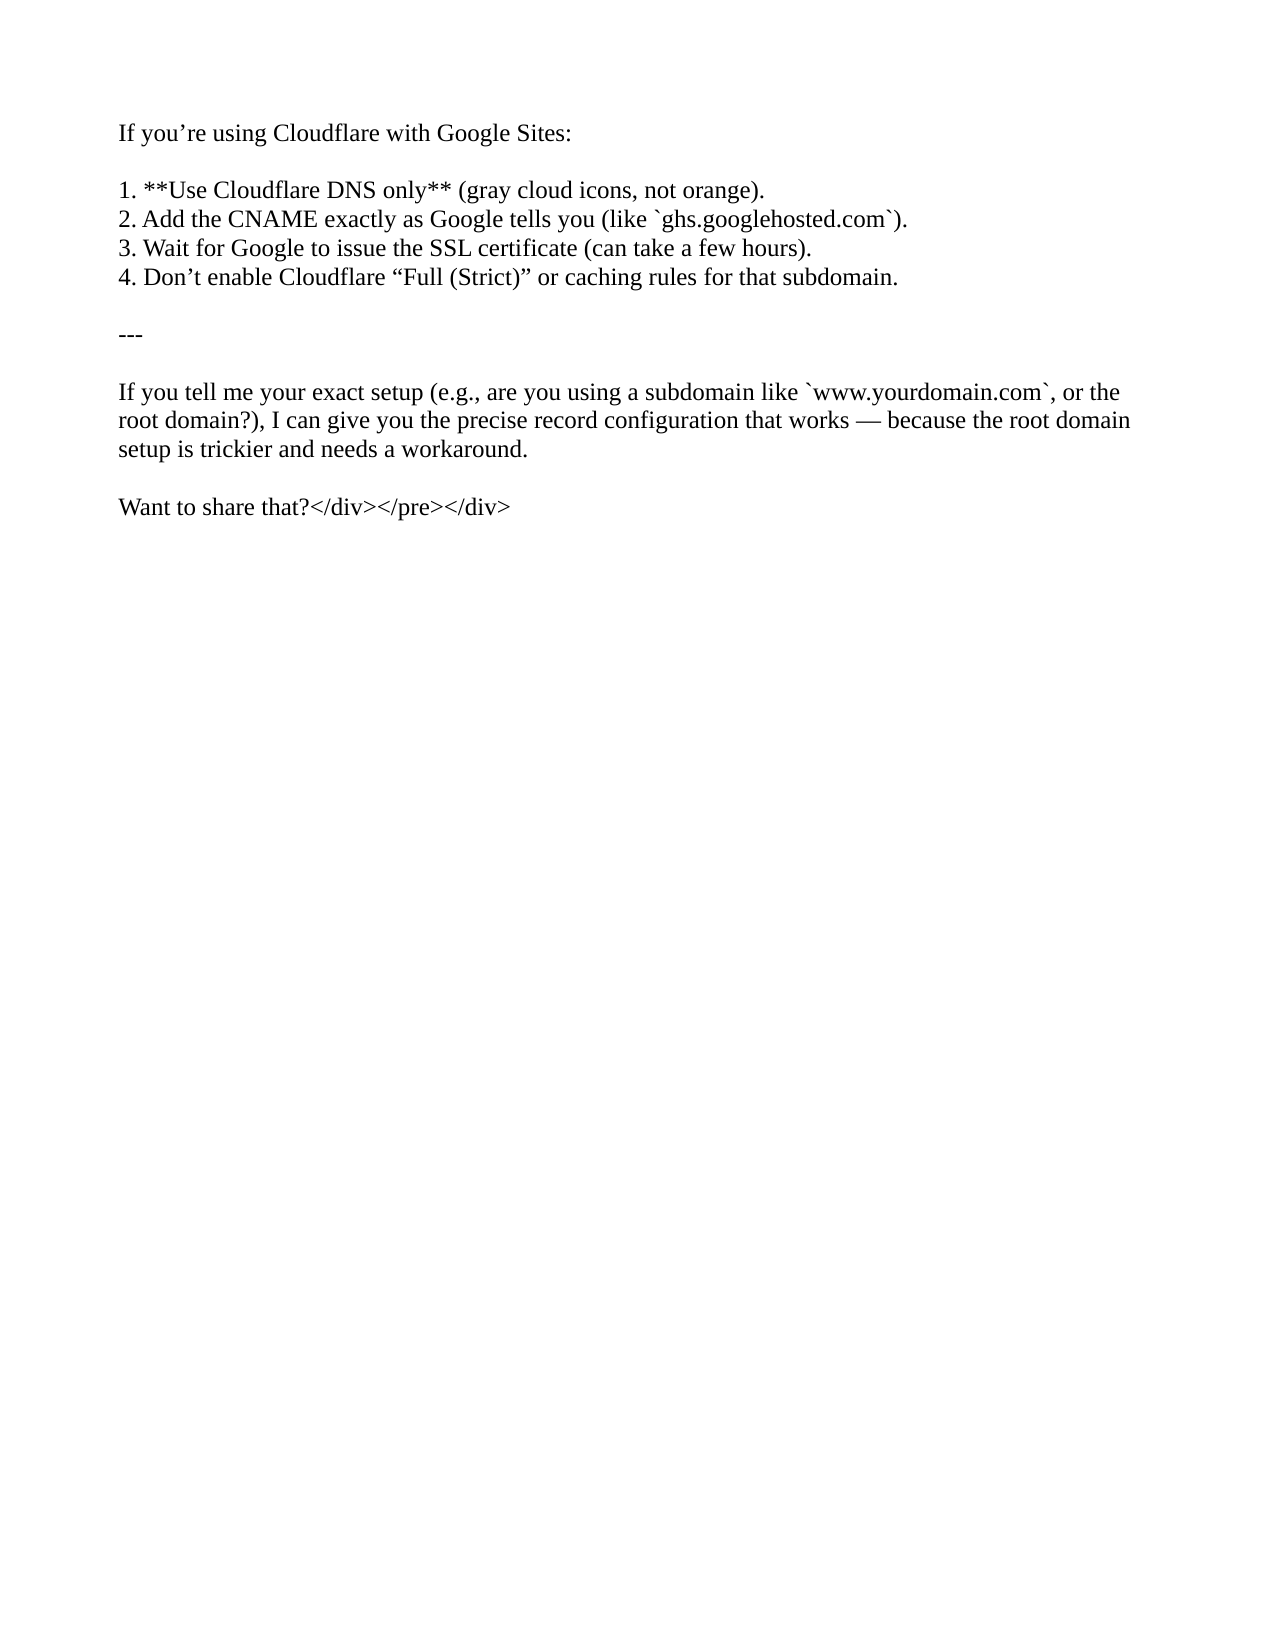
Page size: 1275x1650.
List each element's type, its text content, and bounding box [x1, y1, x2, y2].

text If you’re using Cloudflare with Google Sites: [118, 118, 1157, 147]
text 3. Wait for Google to issue the SSL certificate (can take a few hours). [118, 233, 1157, 262]
text 4. Don’t enable Cloudflare “Full (Strict)” or caching rules for that subdomain. [118, 262, 1157, 291]
text --- [118, 319, 1157, 348]
text Want to share that?</div></pre></div> [118, 492, 1157, 521]
text If you tell me your exact setup (e.g., are you using a subdomain like `www.yourdomain.com`, or the root domain?), I can give you the precise record configuration that works — because the root domain setup is trickier and needs a workaround. [118, 377, 1157, 463]
text 2. Add the CNAME exactly as Google tells you (like `ghs.googlehosted.com`). [118, 204, 1157, 233]
text 1. **Use Cloudflare DNS only** (gray cloud icons, not orange). [118, 176, 1157, 204]
